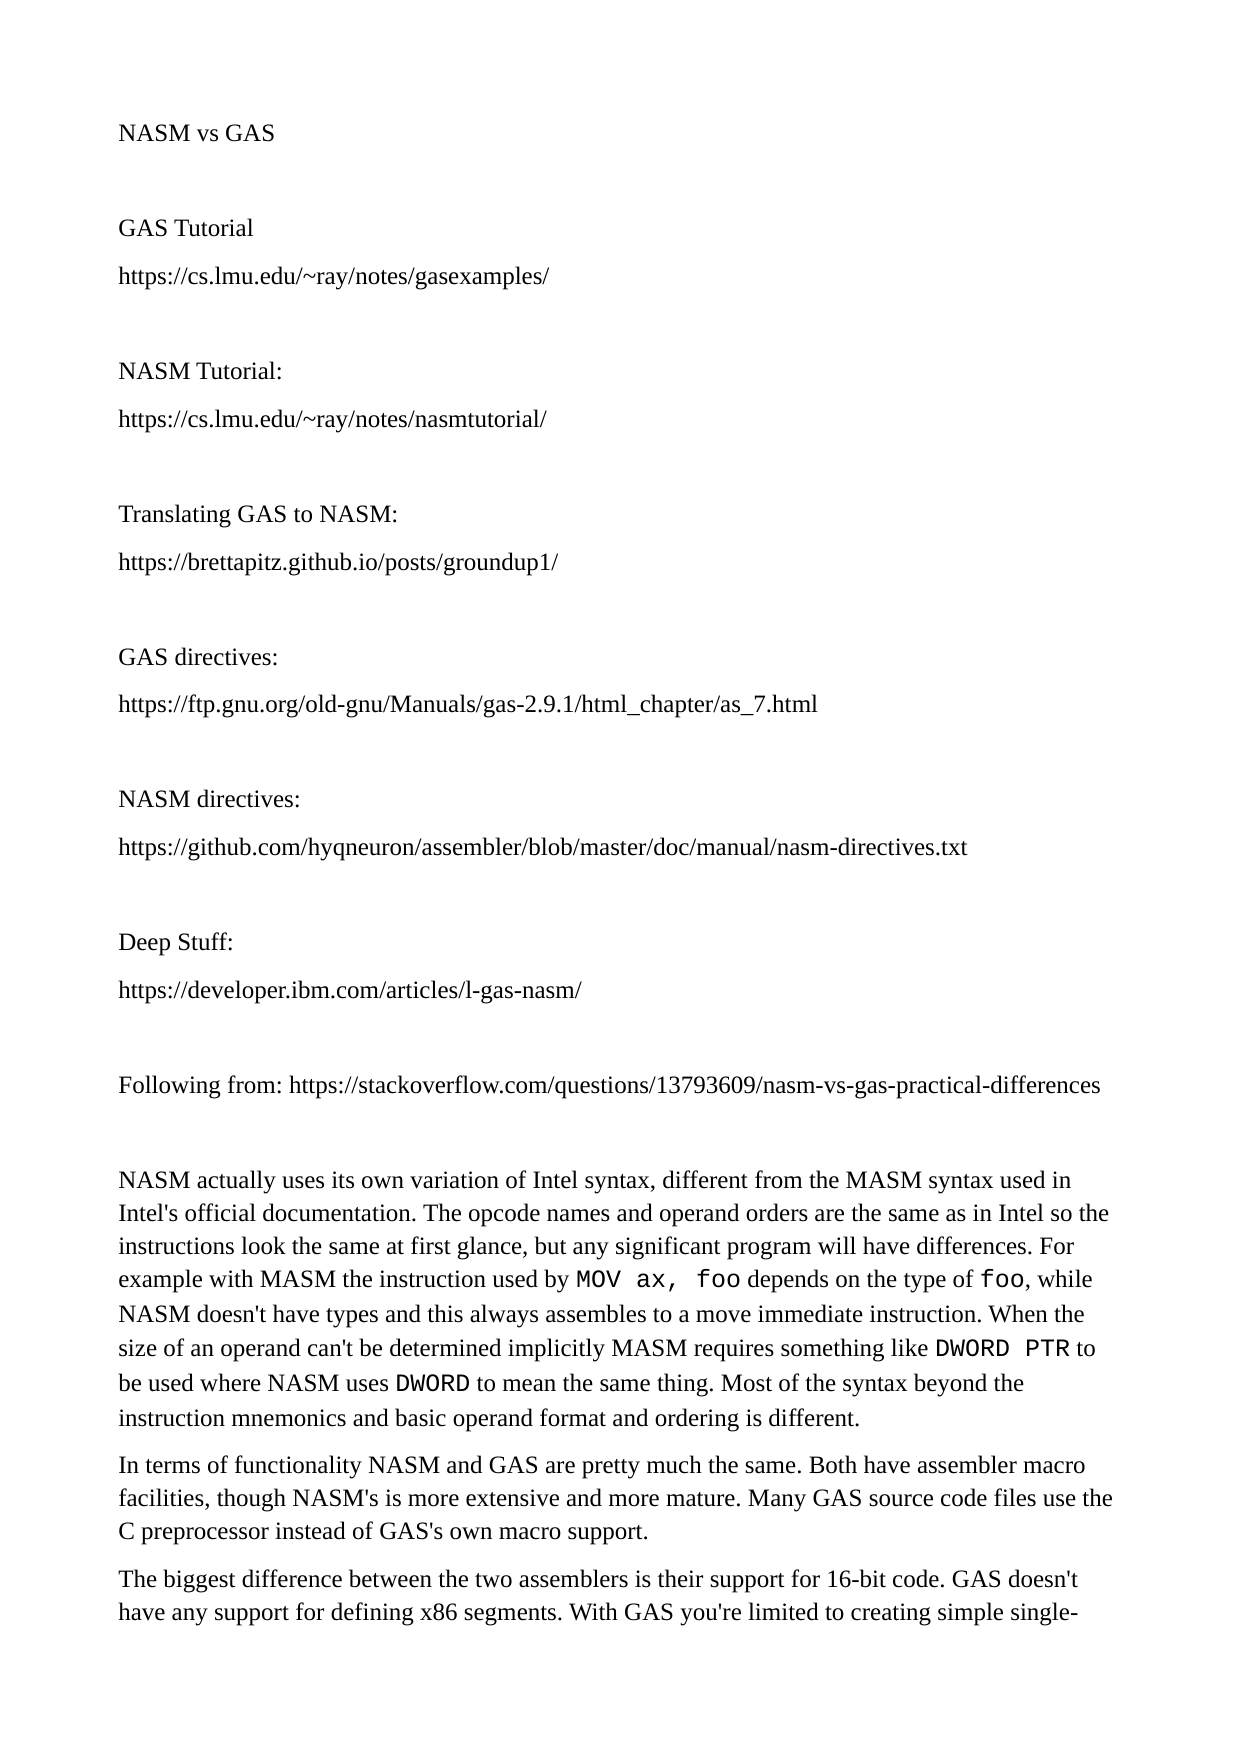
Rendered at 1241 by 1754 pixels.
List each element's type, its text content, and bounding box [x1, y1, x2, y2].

text GAS directives: [118, 642, 1122, 671]
text https://cs.lmu.edu/~ray/notes/gasexamples/ [118, 261, 1122, 290]
text GAS Tutorial [118, 213, 1122, 242]
text https://cs.lmu.edu/~ray/notes/nasmtutorial/ [118, 404, 1122, 432]
text https://developer.ibm.com/articles/l-gas-nasm/ [118, 975, 1122, 1004]
text NASM Tutorial: [118, 356, 1122, 385]
text NASM directives: [118, 784, 1122, 813]
text https://brettapitz.github.io/posts/groundup1/ [118, 547, 1122, 575]
text https://ftp.gnu.org/old-gnu/Manuals/gas-2.9.1/html_chapter/as_7.html [118, 689, 1122, 718]
text Deep Stuff: [118, 927, 1122, 956]
text Following from: https://stackoverflow.com/questions/13793609/nasm-vs-gas-practical-differences [118, 1070, 1122, 1099]
text https://github.com/hyqneuron/assembler/blob/master/doc/manual/nasm-directives.txt [118, 832, 1122, 861]
text NASM vs GAS [118, 118, 1122, 147]
text Translating GAS to NASM: [118, 499, 1122, 528]
text In terms of functionality NASM and GAS are pretty much the same. Both have assembler macro facilities, though NASM's is more extensive and more mature. Many GAS source code files use the C preprocessor instead of GAS's own macro support. [118, 1450, 1122, 1545]
text NASM actually uses its own variation of Intel syntax, different from the MASM syntax used in Intel's official documentation. The opcode names and operand orders are the same as in Intel so the instructions look the same at first glance, but any significant program will have differences. For example with MASM the instruction used by MOV ax, foo depends on the type of foo, while NASM doesn't have types and this always assembles to a move immediate instruction. When the size of an operand can't be determined implicitly MASM requires something like DWORD PTR to be used where NASM uses DWORD to mean the same thing. Most of the syntax beyond the instruction mnemonics and basic operand format and ordering is different. [118, 1165, 1122, 1432]
text The biggest difference between the two assemblers is their support for 16-bit code. GAS doesn't have any support for defining x86 segments. With GAS you're limited to creating simple single- [118, 1564, 1122, 1626]
